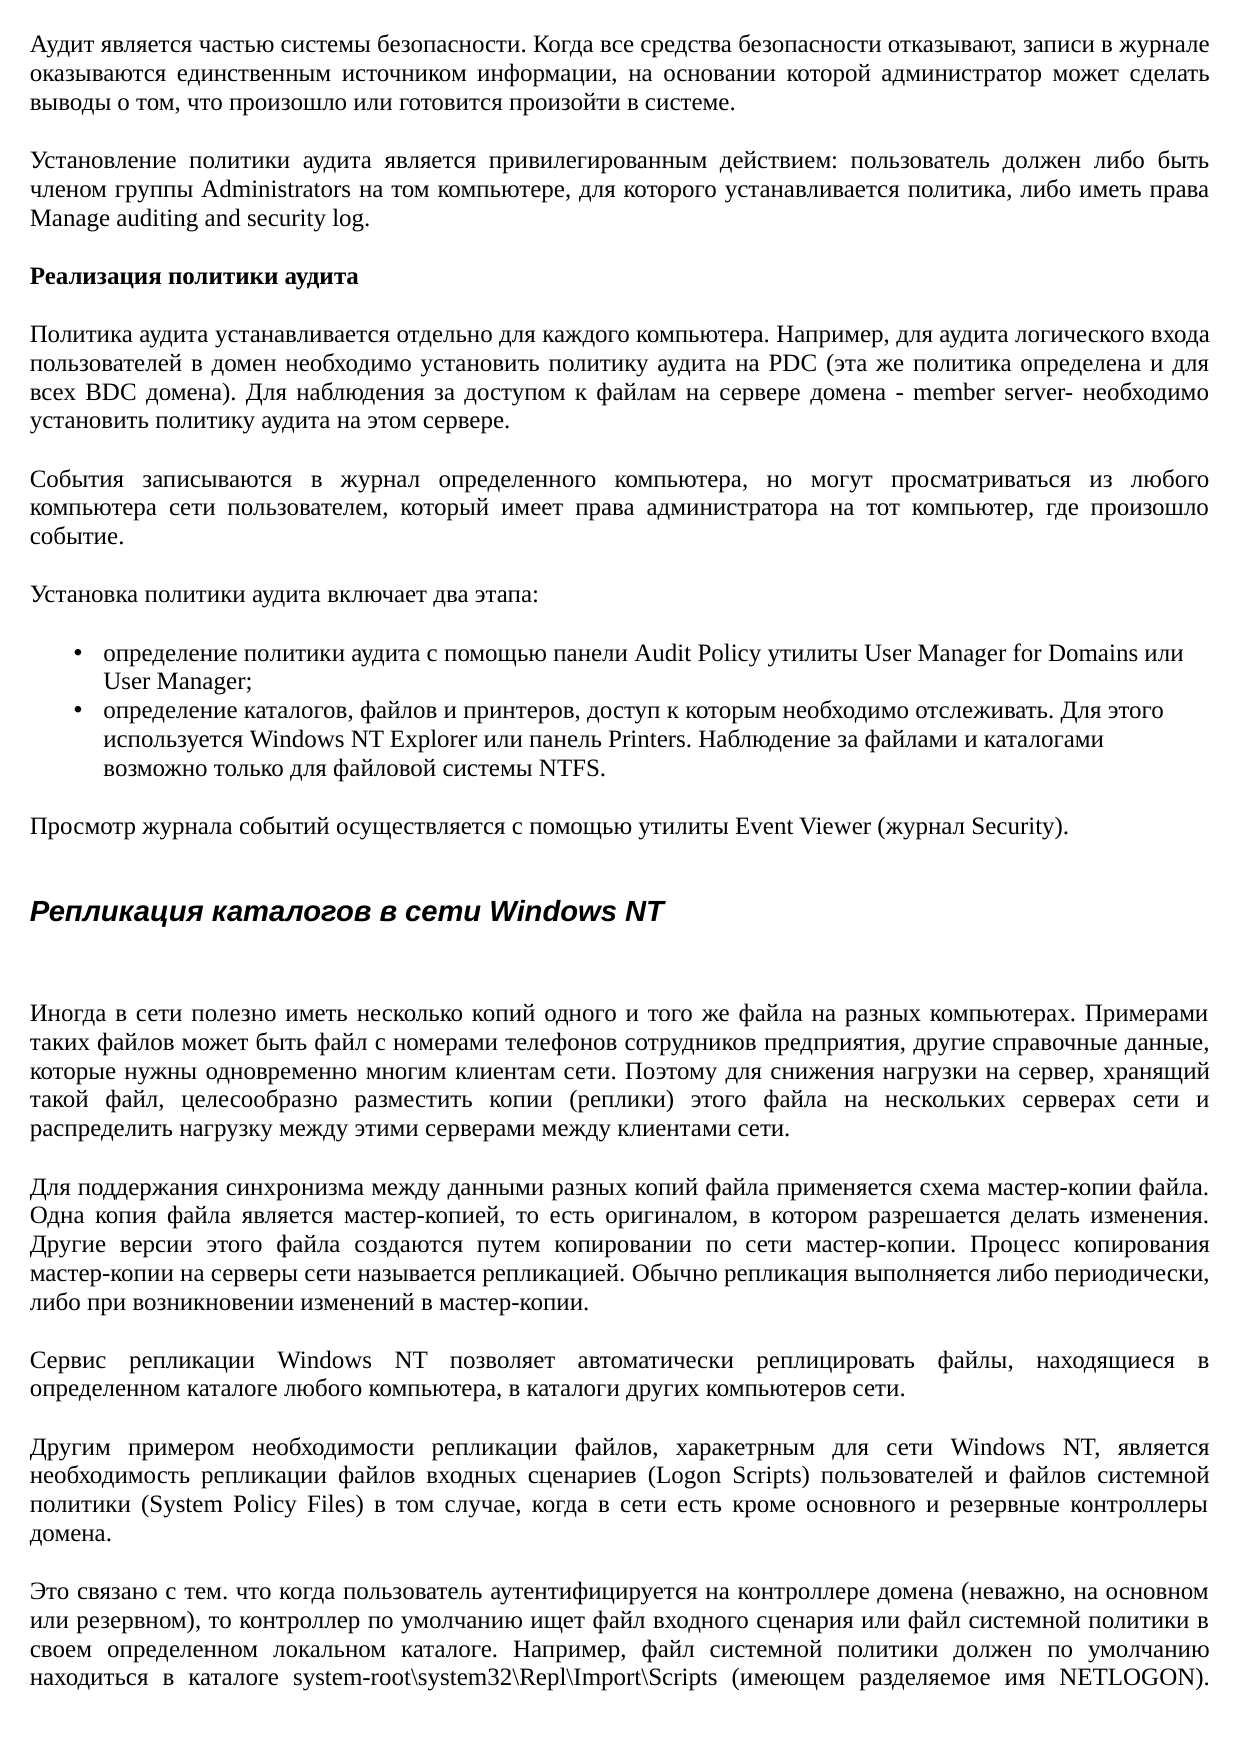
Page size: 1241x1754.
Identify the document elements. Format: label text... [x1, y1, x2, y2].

list определение политики аудита с помощью панели Audit Policy утилиты User Manager for Domains или User Manager; [74, 638, 1211, 695]
list определение каталогов, файлов и принтеров, доступ к которым необходимо отслеживать. Для этого используется Windows NT Explorer или панель Printers. Наблюдение за файлами и каталогами возможно только для файловой системы NTFS. [74, 695, 1211, 781]
text Просмотр журнала событий осуществляется с помощью утилиты Event Viewer (журнал Security). [29, 811, 1211, 839]
text Для поддержания синхронизма между данными разных копий файла применяется схема мастер-копии файла. Одна копия файла является мастер-копией, то есть оригиналом, в котором разрешается делать изменения. Другие версии этого файла создаются путем копировании по сети мастер-копии. Процесс копирования мастер-копии на серверы сети называется репликацией. Обычно репликация выполняется либо периодически, либо при возникновении изменений в мастер-копии. [29, 1172, 1211, 1315]
text Иногда в сети полезно иметь несколько копий одного и того же файла на разных компьютерах. Примерами таких файлов может быть файл с номерами телефонов сотрудников предприятия, другие справочные данные, которые нужны одновременно многим клиентам сети. Поэтому для снижения нагрузки на сервер, хранящий такой файл, целесообразно разместить копии (реплики) этого файла на нескольких серверах сети и распределить нагрузку между этими серверами между клиентами сети. [29, 998, 1211, 1142]
text Аудит является частью системы безопасности. Когда все средства безопасности отказывают, записи в журнале оказываются единственным источником информации, на основании которой администратор может сделать выводы о том, что произошло или готовится произойти в системе. [29, 29, 1211, 116]
text Установка политики аудита включает два этапа: [29, 579, 1211, 608]
subtitle Репликация каталогов в сети Windows NT [29, 894, 1211, 928]
text События записываются в журнал определенного компьютера, но могут просматриваться из любого компьютера сети пользователем, который имеет права администратора на тот компьютер, где произошло событие. [29, 464, 1211, 550]
text Это связано с тем. что когда пользователь аутентифицируется на контроллере домена (неважно, на основном или резервном), то контроллер по умолчанию ищет файл входного сценария или файл системной политики в своем определенном локальном каталоге. Например, файл системной политики должен по умолчанию находиться в каталоге system-root\system32\Repl\Import\Scripts (имеющем разделяемое имя NETLOGON). [29, 1576, 1211, 1691]
text Реализация политики аудита [29, 261, 1211, 290]
text Другим примером необходимости репликации файлов, харакетрным для сети Windows NT, является необходимость репликации файлов входных сценариев (Logon Scripts) пользователей и файлов системной политики (System Policy Files) в том случае, когда в сети есть кроме основного и резервные контроллеры домена. [29, 1432, 1211, 1547]
text Установление политики аудита является привилегированным действием: пользователь должен либо быть членом группы Administrators на том компьютере, для которого устанавливается политика, либо иметь права Manage auditing and security log. [29, 145, 1211, 231]
text Сервис репликации Windows NT позволяет автоматически реплицировать файлы, находящиеся в определенном каталоге любого компьютера, в каталоги других компьютеров сети. [29, 1345, 1211, 1402]
text Политика аудита устанавливается отдельно для каждого компьютера. Например, для аудита логического входа пользователей в домен необходимо установить политику аудита на PDC (эта же политика определена и для всех BDC домена). Для наблюдения за доступом к файлам на сервере домена - member server- необходимо установить политику аудита на этом сервере. [29, 319, 1211, 434]
